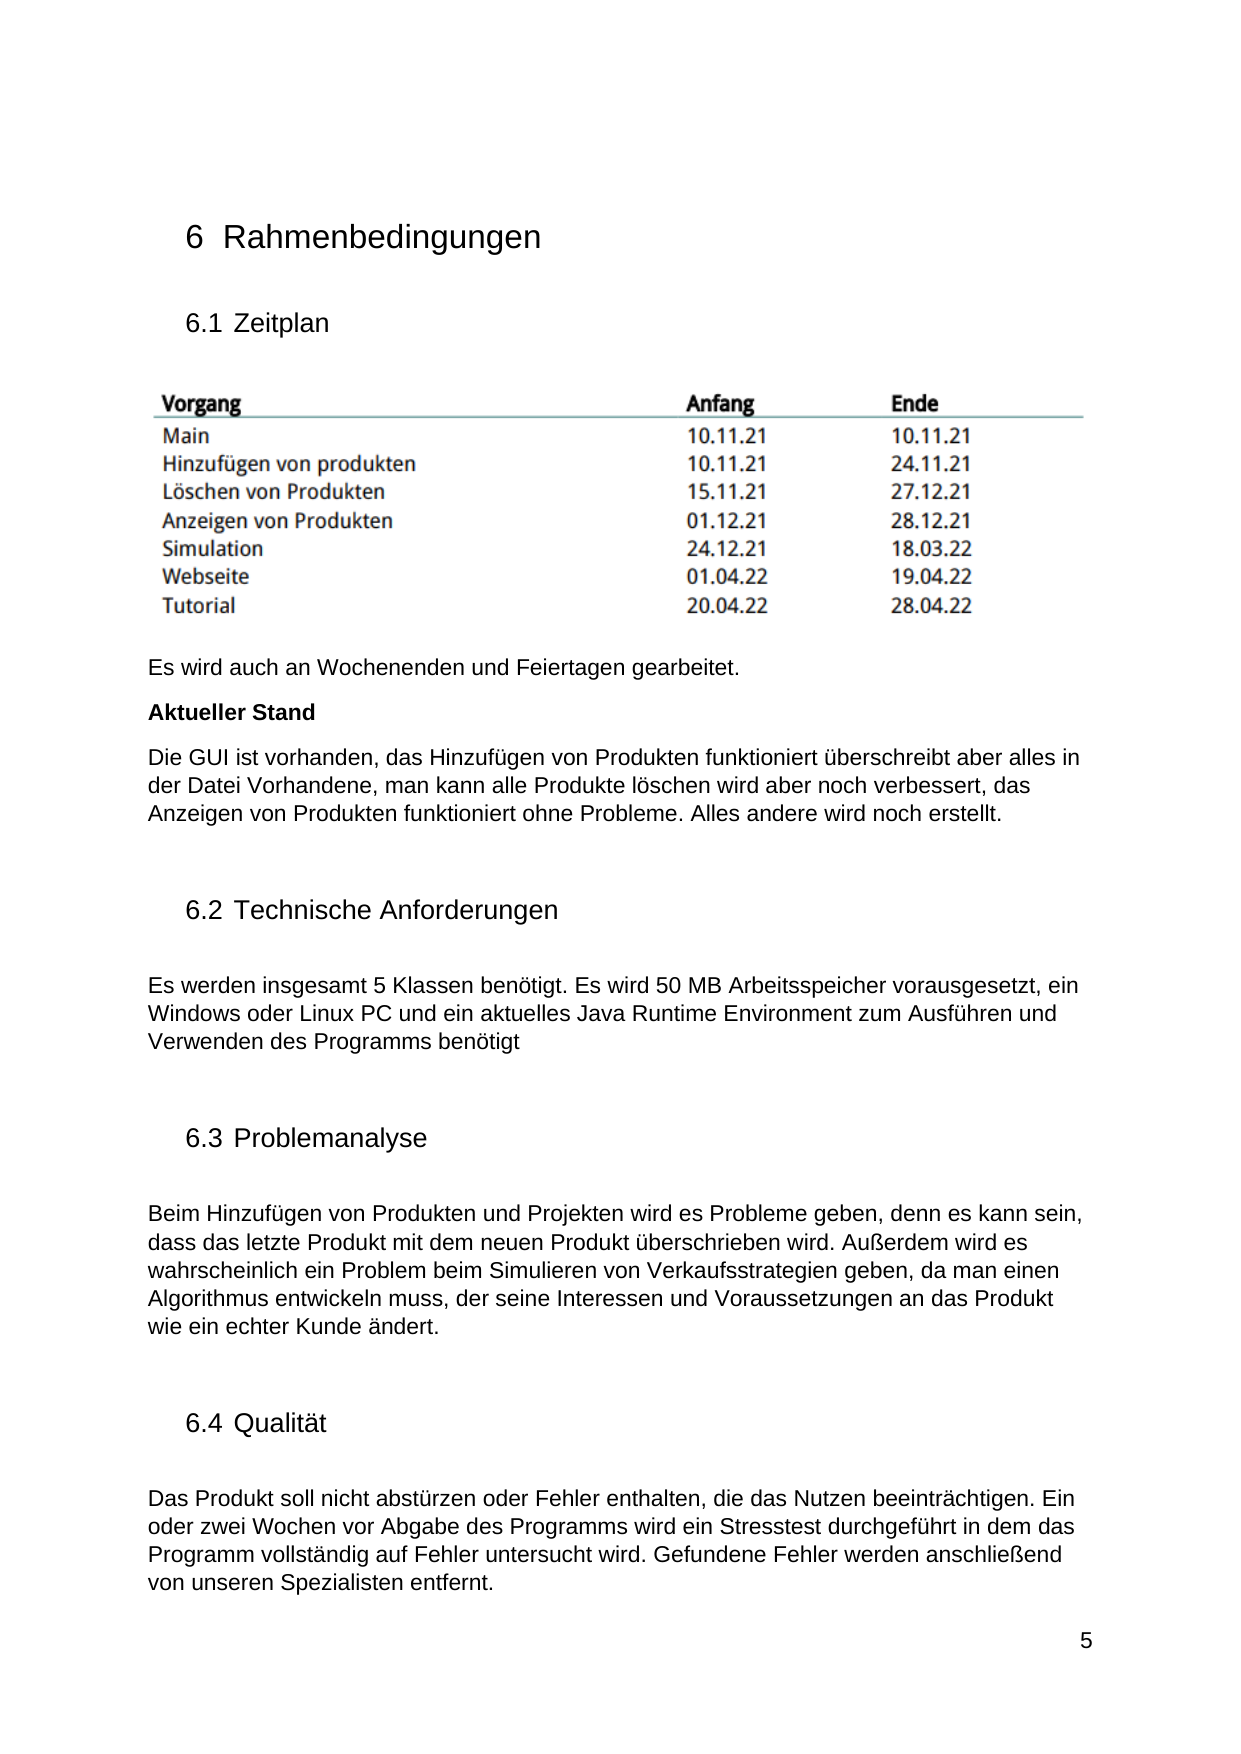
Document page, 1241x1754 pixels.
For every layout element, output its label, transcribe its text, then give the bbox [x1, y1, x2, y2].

subtitle Problemanalyse [427, 1122, 1093, 1153]
subtitle Zeitplan [185, 307, 1093, 339]
subtitle Rahmenbedingungen [185, 217, 1093, 256]
subtitle Qualität [327, 1407, 1093, 1438]
text Aktueller Stand [316, 699, 1093, 725]
text Es werden insgesamt 5 Klassen benötigt. Es wird 50 MB Arbeitsspeicher vorausgesetzt, ein Windows oder Linux PC und ein aktuelles Java Runtime Environment zum Ausführen und Verwenden des Programms benötigt [148, 972, 1093, 1055]
text Das Produkt soll nicht abstürzen oder Fehler enthalten, die das Nutzen beeinträchtigen. Ein oder zwei Wochen vor Abgabe des Programms wird ein Stresstest durchgeführt in dem das Programm vollständig auf Fehler untersucht wird. Gefundene Fehler werden anschließend von unseren Spezialisten entfernt. [148, 1485, 1093, 1596]
text Es wird auch an Wochenenden und Feiertagen gearbeitet. [148, 653, 1093, 681]
subtitle Technische Anforderungen [558, 894, 1093, 925]
text Beim Hinzufügen von Produkten und Projekten wird es Probleme geben, denn es kann sein, dass das letzte Produkt mit dem neuen Produkt überschrieben wird. Außerdem wird es wahrscheinlich ein Problem beim Simulieren von Verkaufsstrategien geben, da man einen Algorithmus entwickeln muss, der seine Interessen und Voraussetzungen an das Produkt wie ein echter Kunde ändert. [148, 1200, 1093, 1339]
picture [147, 385, 1093, 653]
text Die GUI ist vorhanden, das Hinzufügen von Produkten funktioniert überschreibt aber alles in der Datei Vorhandene, man kann alle Produkte löschen wird aber noch verbessert, das Anzeigen von Produkten funktioniert ohne Probleme. Alles andere wird noch erstellt. [148, 744, 1093, 826]
